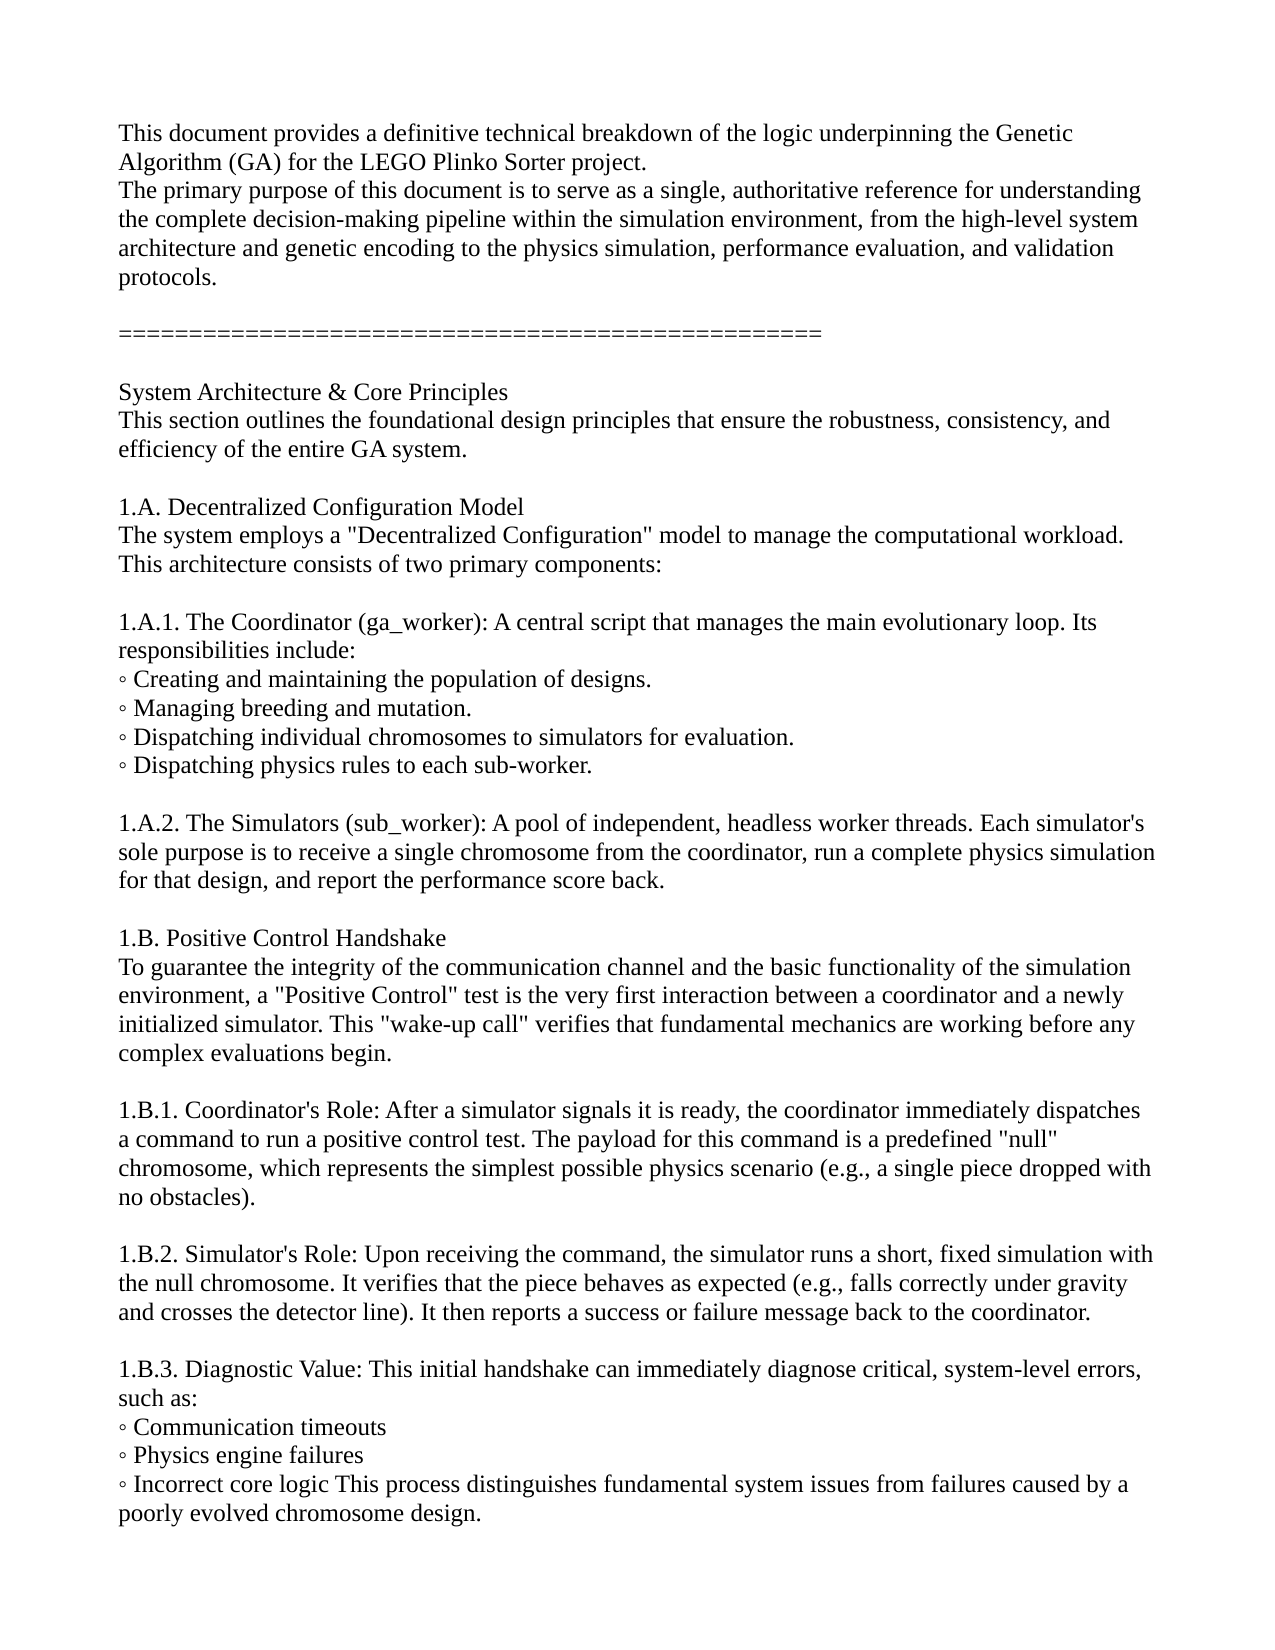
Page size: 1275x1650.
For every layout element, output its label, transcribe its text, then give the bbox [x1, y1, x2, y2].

text 1.B.3. Diagnostic Value: This initial handshake can immediately diagnose critical, system-level errors, such as: [118, 1354, 1157, 1412]
text ◦ Managing breeding and mutation. [118, 693, 1157, 722]
text The system employs a "Decentralized Configuration" model to manage the computational workload. This architecture consists of two primary components: [118, 521, 1157, 578]
text 1.A.2. The Simulators (sub_worker): A pool of independent, headless worker threads. Each simulator's sole purpose is to receive a single chromosome from the coordinator, run a complete physics simulation for that design, and report the performance score back. [118, 808, 1157, 894]
text System Architecture & Core Principles [118, 377, 1157, 406]
text 1.B. Positive Control Handshake [118, 923, 1157, 952]
text This section outlines the foundational design principles that ensure the robustness, consistency, and efficiency of the entire GA system. [118, 406, 1157, 463]
text 1.A. Decentralized Configuration Model [118, 492, 1157, 521]
text This document provides a definitive technical breakdown of the logic underpinning the Genetic Algorithm (GA) for the LEGO Plinko Sorter project. [118, 118, 1157, 176]
text To guarantee the integrity of the communication channel and the basic functionality of the simulation environment, a "Positive Control" test is the very first interaction between a coordinator and a newly initialized simulator. This "wake-up call" verifies that fundamental mechanics are working before any complex evaluations begin. [118, 952, 1157, 1067]
text ◦ Dispatching physics rules to each sub-worker. [118, 751, 1157, 779]
text ◦ Dispatching individual chromosomes to simulators for evaluation. [118, 722, 1157, 751]
text ◦ Communication timeouts [118, 1412, 1157, 1441]
text 1.B.1. Coordinator's Role: After a simulator signals it is ready, the coordinator immediately dispatches a command to run a positive control test. The payload for this command is a predefined "null" chromosome, which represents the simplest possible physics scenario (e.g., a single piece dropped with no obstacles). [118, 1096, 1157, 1211]
text ◦ Creating and maintaining the population of designs. [118, 664, 1157, 693]
text The primary purpose of this document is to serve as a single, authoritative reference for understanding the complete decision-making pipeline within the simulation environment, from the high-level system architecture and genetic encoding to the physics simulation, performance evaluation, and validation protocols. [118, 176, 1157, 291]
text ================================================== [118, 319, 1157, 348]
text ◦ Incorrect core logic This process distinguishes fundamental system issues from failures caused by a poorly evolved chromosome design. [118, 1469, 1157, 1527]
text 1.B.2. Simulator's Role: Upon receiving the command, the simulator runs a short, fixed simulation with the null chromosome. It verifies that the piece behaves as expected (e.g., falls correctly under gravity and crosses the detector line). It then reports a success or failure message back to the coordinator. [118, 1239, 1157, 1326]
text 1.A.1. The Coordinator (ga_worker): A central script that manages the main evolutionary loop. Its responsibilities include: [118, 607, 1157, 664]
text ◦ Physics engine failures [118, 1441, 1157, 1469]
